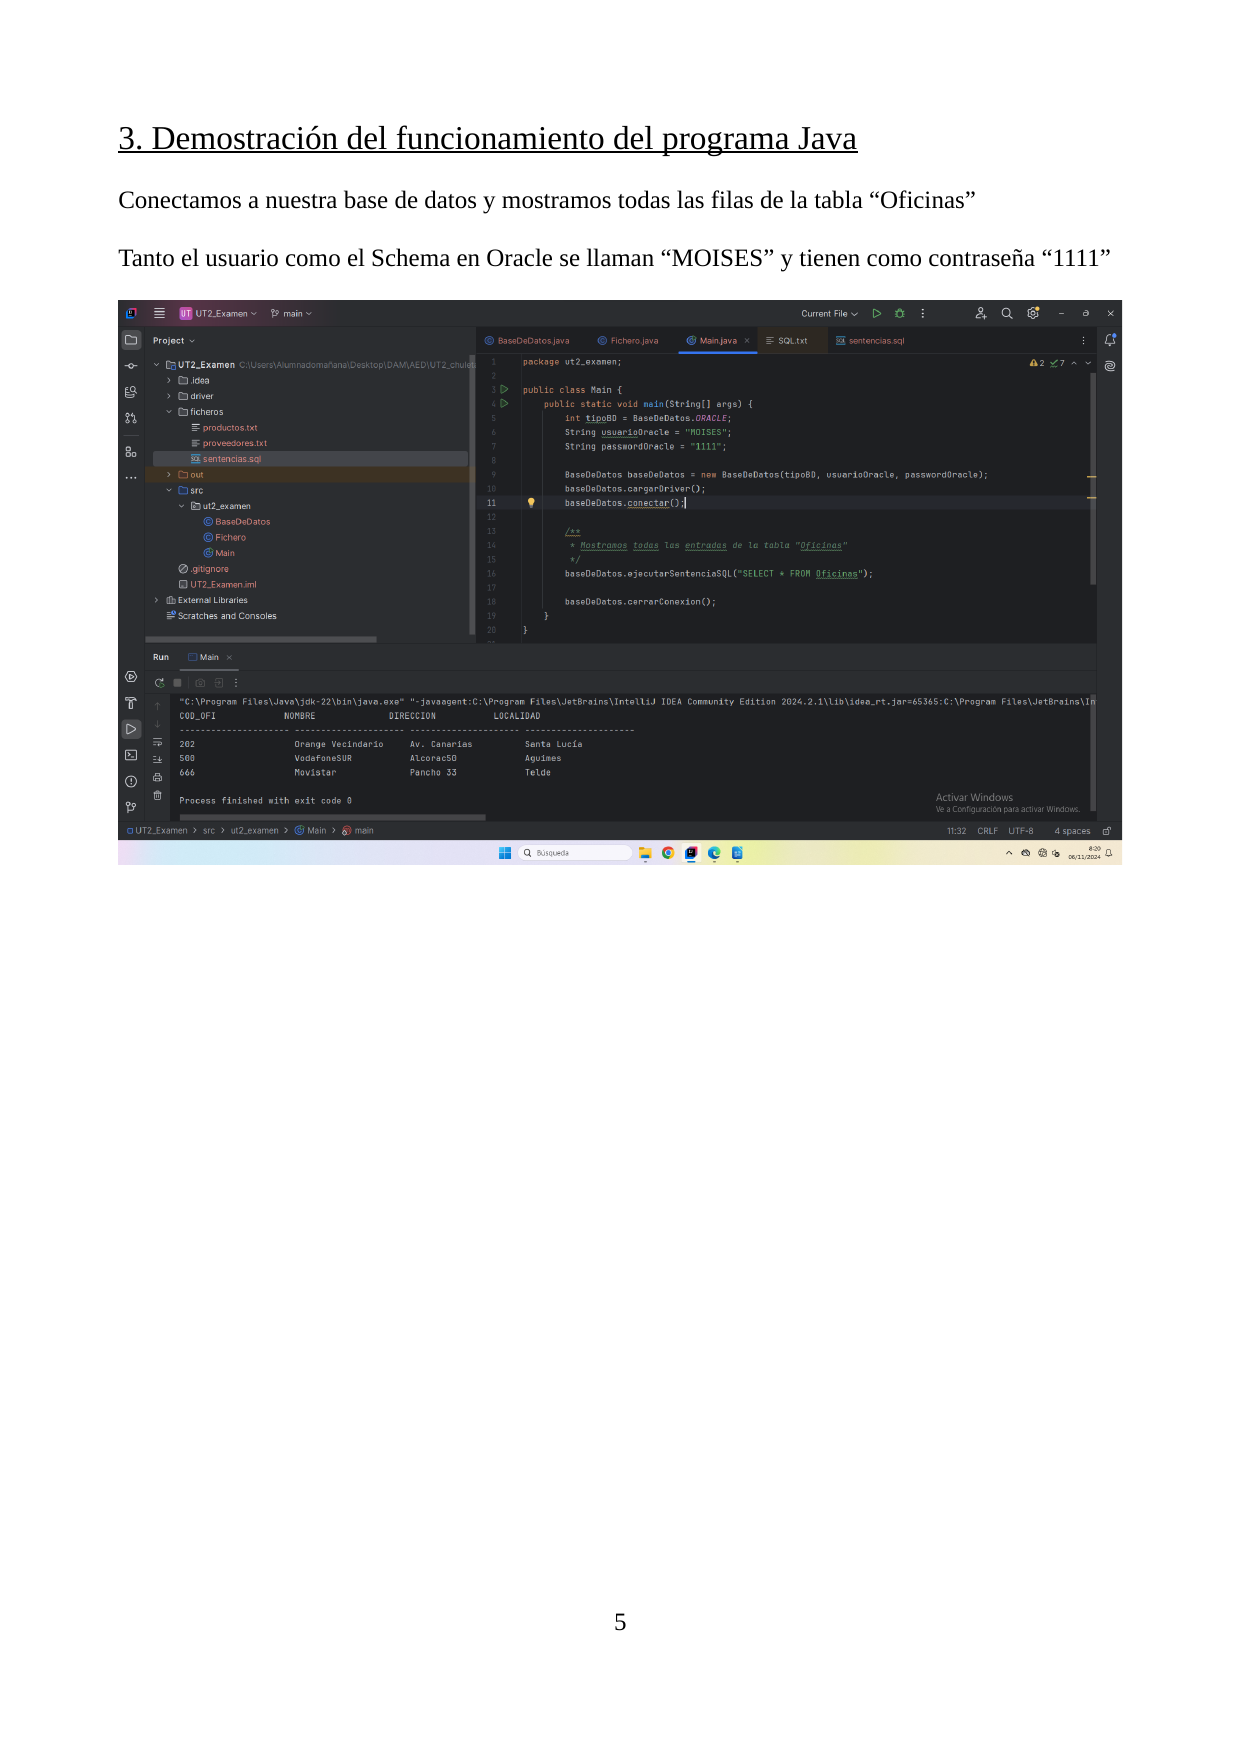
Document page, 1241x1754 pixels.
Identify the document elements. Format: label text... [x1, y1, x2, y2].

text Tanto el usuario como el Schema en Oracle se llaman “MOISES” y tienen como contraseña “1111” [118, 243, 1122, 271]
picture [118, 300, 1123, 865]
text 3. Demostración del funcionamiento del programa Java [118, 118, 1122, 156]
text Conectamos a nuestra base de datos y mostramos todas las filas de la tabla “Oficinas” [118, 185, 1122, 214]
